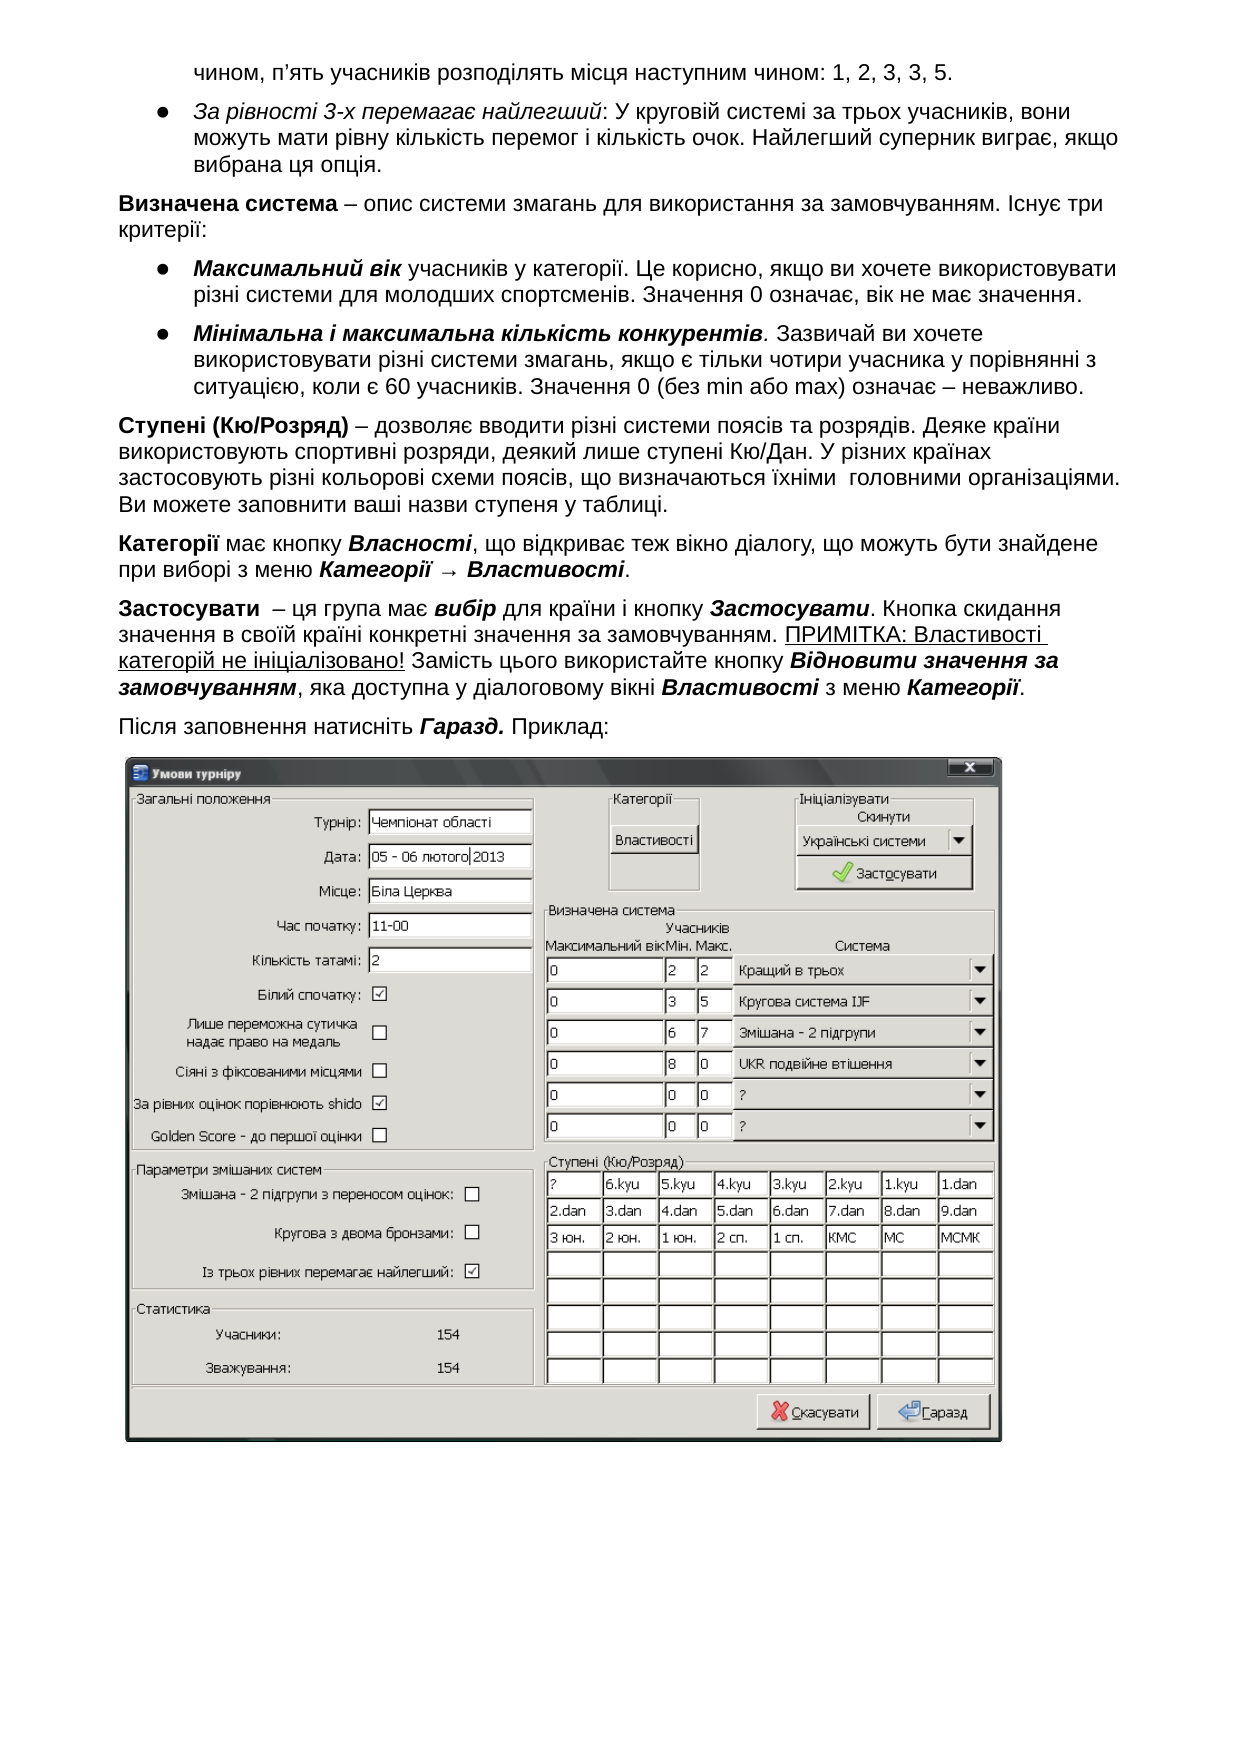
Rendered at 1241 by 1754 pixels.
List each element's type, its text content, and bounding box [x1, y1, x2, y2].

list чином, п’ять учасників розподілять місця наступним чином: 1, 2, 3, 3, 5. [156, 59, 1122, 86]
list За рівності 3-х перемагає найлегший: У круговій системі за трьох учасників, вони можуть мати рівну кількість перемог і кількість очок. Найлегший суперник виграє, якщо вибрана ця опція. [156, 98, 1122, 177]
text Визначена система – опис системи змагань для використання за замовчуванням. Існує три критерії: [118, 189, 1122, 242]
list Максимальний вік учасників у категорії. Це корисно, якщо ви хочете використовувати різні системи для молодших спортсменів. Значення 0 означає, вік не має значення. [156, 255, 1122, 307]
text Категорії має кнопку Власності, що відкриває теж вікно діалогу, що можуть бути знайдене при виборі з меню Категорії → Властивості. [118, 529, 1122, 582]
text Застосувати – ця група має вибір для країни і кнопку Застосувати. Кнопка скидання значення в своїй країні конкретні значення за замовчуванням. ПРИМІТКА: Властивості категорій не ініціалізовано! Замість цього використайте кнопку Відновити значення за замовчуванням, яка доступна у діалоговому вікні Властивості з меню Категорії. [118, 595, 1122, 700]
text Ступені (Кю/Розряд) – дозволяє вводити різні системи поясів та розрядів. Деяке країни використовують спортивні розряди, деякий лише ступені Кю/Дан. У різних країнах застосовують різні кольорові схеми поясів, що визначаються їхніми головними організаціями. Ви можете заповнити ваші назви ступеня у таблиці. [118, 412, 1122, 517]
text Після заповнення натисніть Гаразд. Приклад: [118, 713, 1122, 739]
picture [125, 757, 1003, 1442]
list Мінімальна і максимальна кількість конкурентів. Зазвичай ви хочете використовувати різні системи змагань, якщо є тільки чотири учасника у порівнянні з ситуацією, коли є 60 учасників. Значення 0 (без min або max) означає – неважливо. [156, 320, 1122, 399]
